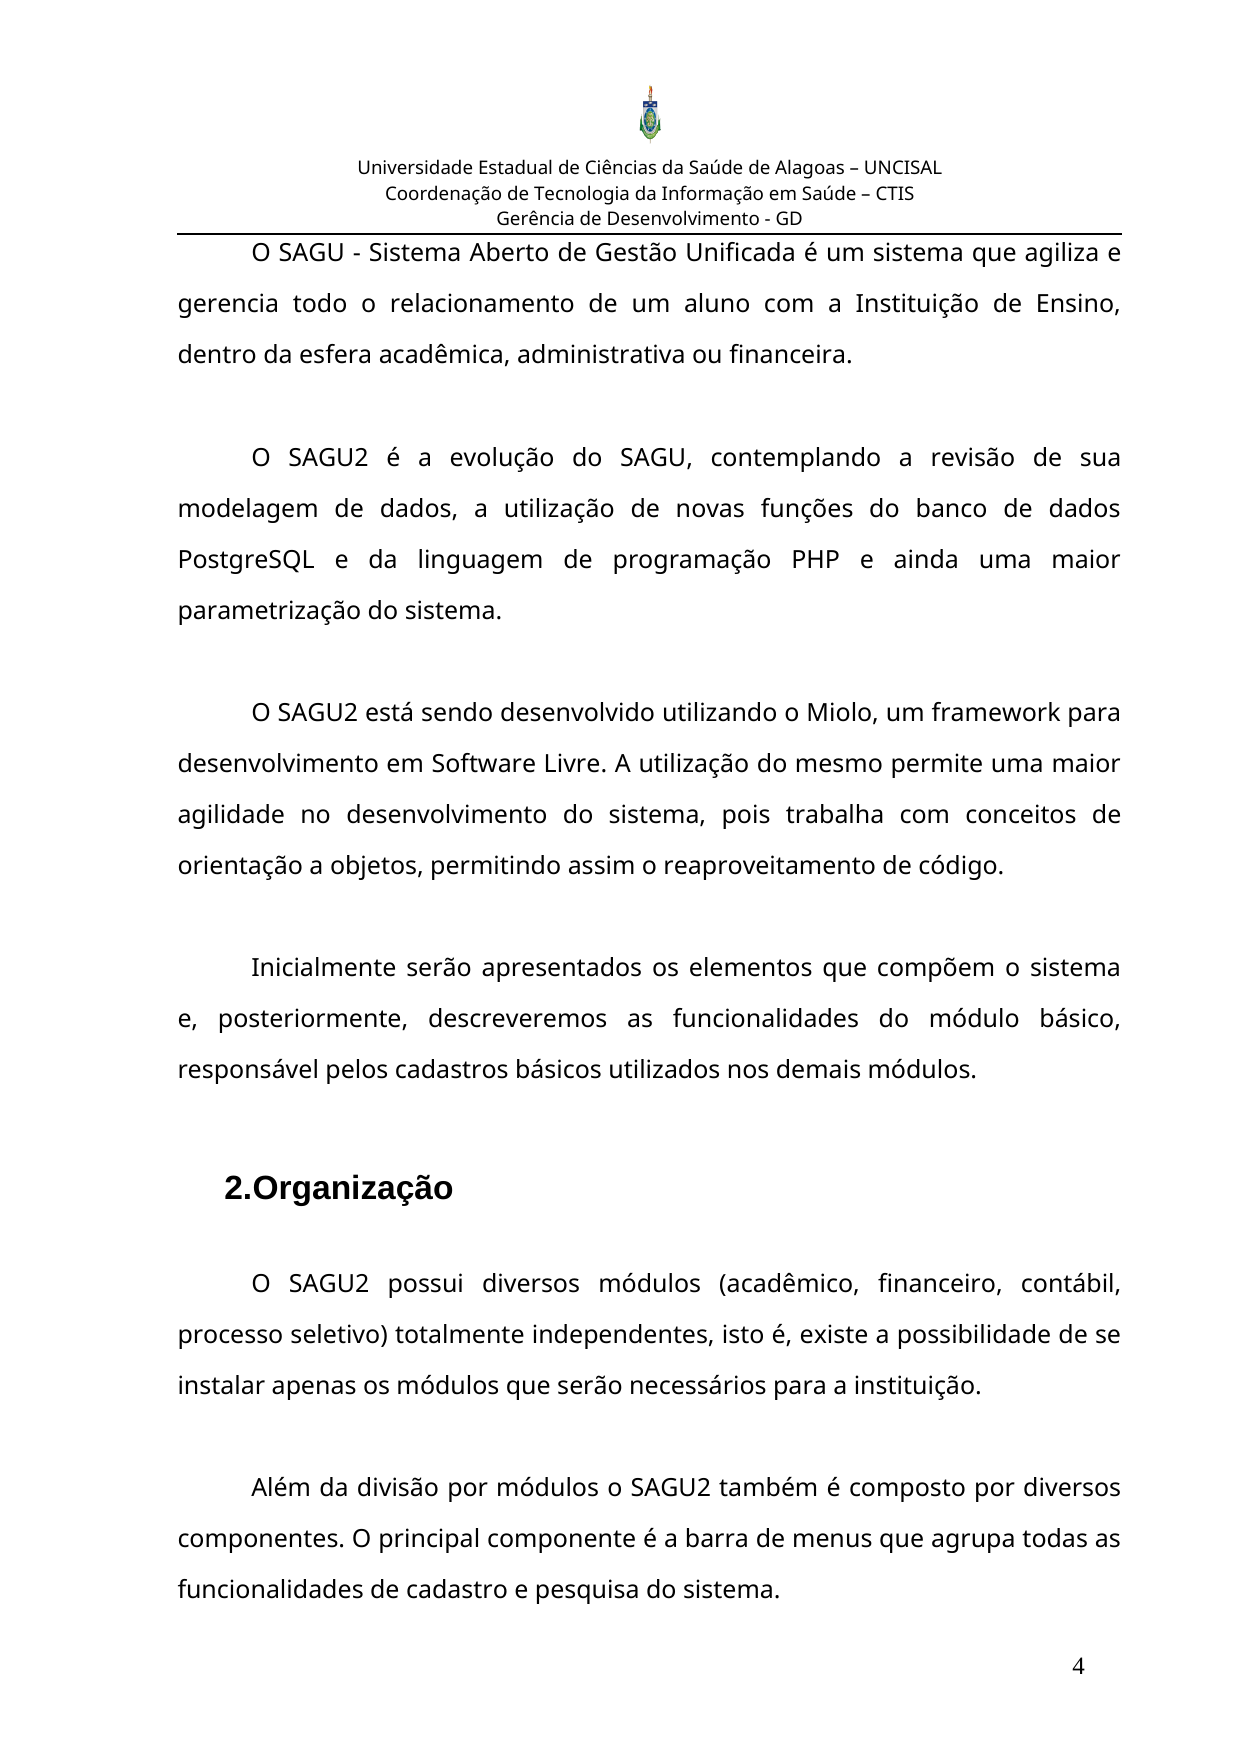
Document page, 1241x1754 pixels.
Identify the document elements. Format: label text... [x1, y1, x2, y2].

text O SAGU - Sistema Aberto de Gestão Unificada é um sistema que agiliza e gerencia todo o relacionamento de um aluno com a Instituição de Ensino, dentro da esfera acadêmica, administrativa ou financeira. [177, 235, 1122, 371]
text Além da divisão por módulos o SAGU2 também é composto por diversos componentes. O principal componente é a barra de menus que agrupa todas as funcionalidades de cadastro e pesquisa do sistema. [177, 1470, 1122, 1606]
text O SAGU2 possui diversos módulos (acadêmico, financeiro, contábil, processo seletivo) totalmente independentes, isto é, existe a possibilidade de se instalar apenas os módulos que serão necessários para a instituição. [177, 1266, 1122, 1402]
text O SAGU2 é a evolução do SAGU, contemplando a revisão de sua modelagem de dados, a utilização de novas funções do banco de dados PostgreSQL e da linguagem de programação PHP e ainda uma maior parametrização do sistema. [177, 439, 1122, 626]
subtitle Organização [215, 1169, 1122, 1207]
picture [638, 82, 662, 146]
text Inicialmente serão apresentados os elementos que compõem o sistema e, posteriormente, descreveremos as funcionalidades do módulo básico, responsável pelos cadastros básicos utilizados nos demais módulos. [177, 950, 1122, 1086]
text O SAGU2 está sendo desenvolvido utilizando o Miolo, um framework para desenvolvimento em Software Livre. A utilização do mesmo permite uma maior agilidade no desenvolvimento do sistema, pois trabalha com conceitos de orientação a objetos, permitindo assim o reaproveitamento de código. [177, 694, 1122, 882]
